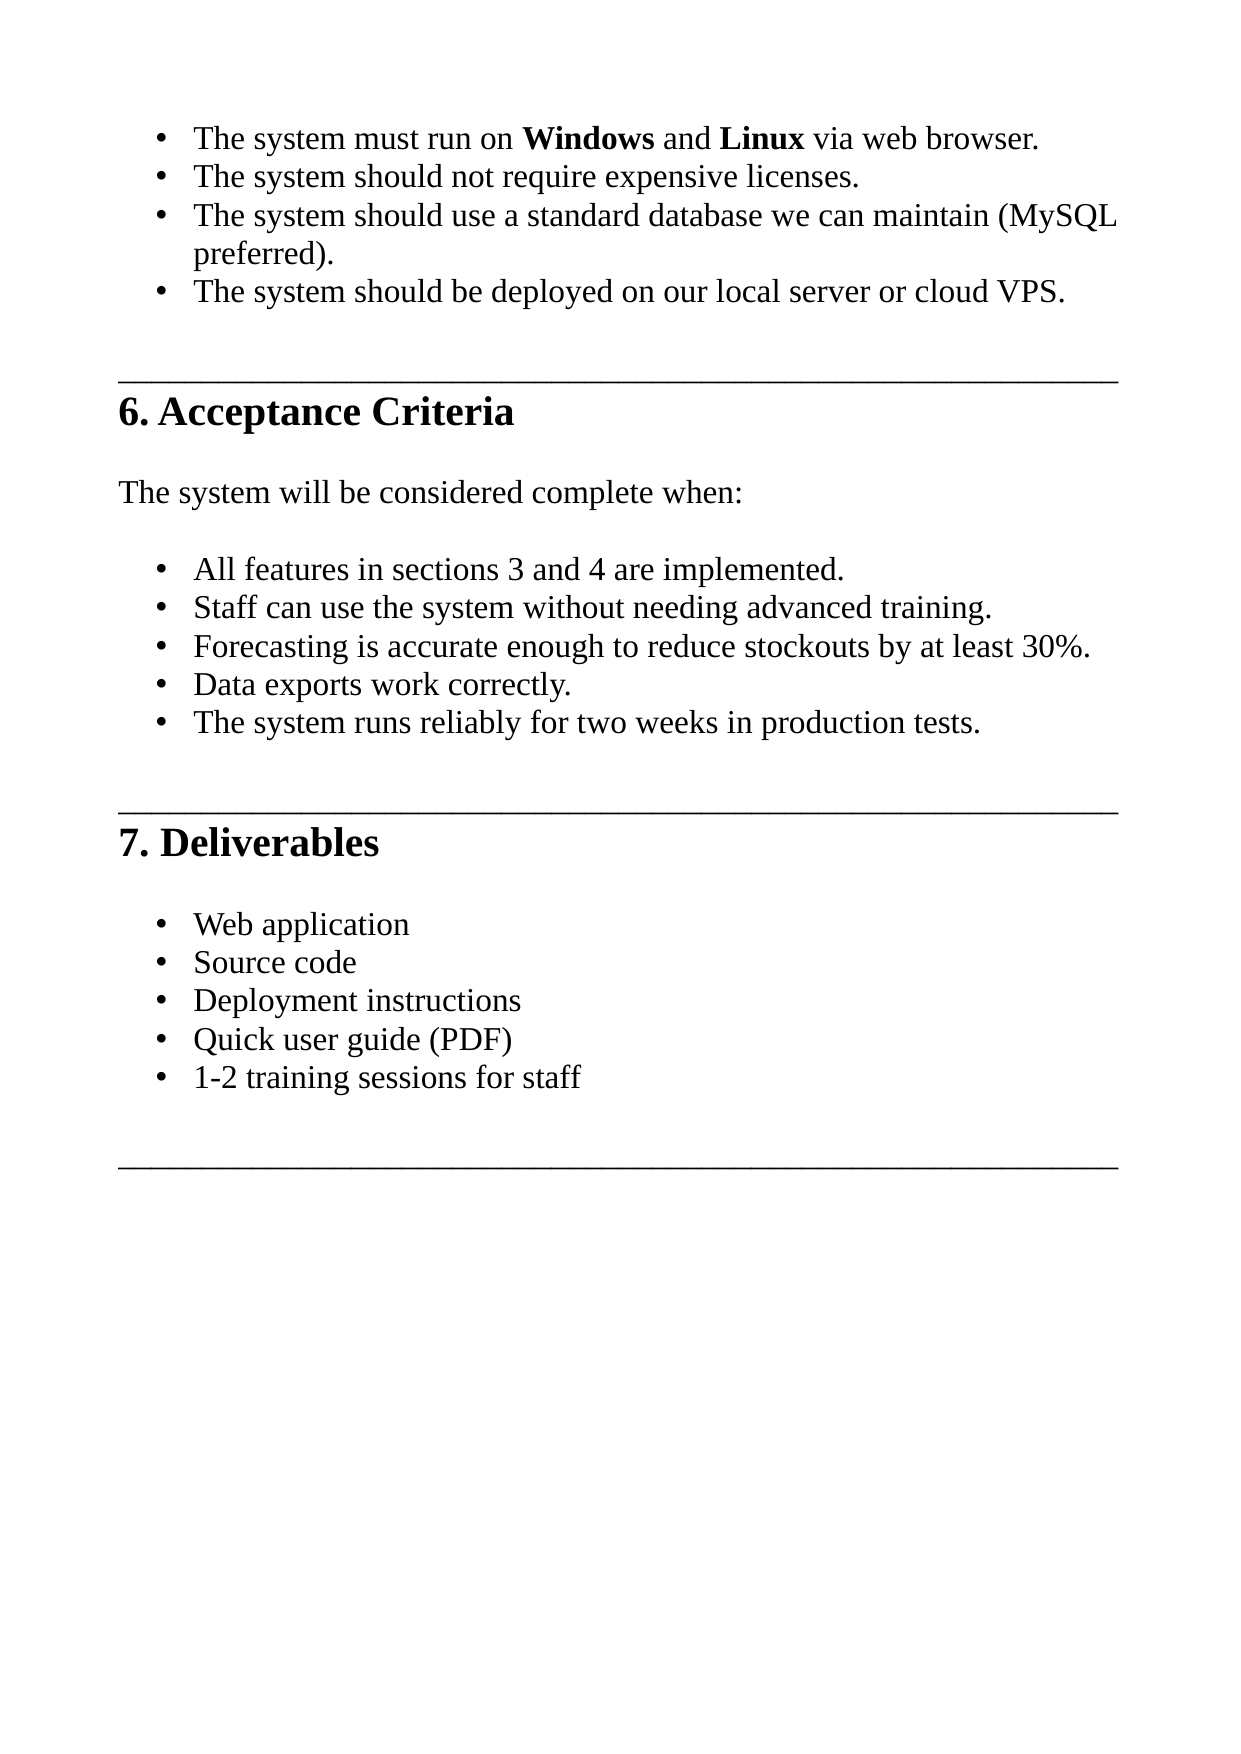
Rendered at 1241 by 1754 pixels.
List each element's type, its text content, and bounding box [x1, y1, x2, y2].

list Forecasting is accurate enough to reduce stockouts by at least 30%. [156, 626, 1122, 664]
list All features in sections 3 and 4 are implemented. [156, 549, 1122, 588]
list The system should not require expensive licenses. [156, 156, 1122, 195]
text 7. Deliverables [118, 818, 1122, 866]
text ____________________________________________________________ [118, 1134, 1122, 1172]
text ____________________________________________________________ [118, 779, 1122, 818]
list Quick user guide (PDF) [156, 1019, 1122, 1057]
list Data exports work correctly. [156, 664, 1122, 703]
text The system will be considered complete when: [118, 473, 1122, 511]
list The system should use a standard database we can maintain (MySQL preferred). [156, 195, 1122, 271]
list Deployment instructions [156, 981, 1122, 1019]
list 1-2 training sessions for staff [156, 1057, 1122, 1096]
text ____________________________________________________________ [118, 348, 1122, 386]
text 6. Acceptance Criteria [118, 386, 1122, 434]
list Web application [156, 904, 1122, 942]
list The system must run on Windows and Linux via web browser. [156, 118, 1122, 156]
list The system runs reliably for two weeks in production tests. [156, 703, 1122, 741]
list Source code [156, 942, 1122, 981]
list Staff can use the system without needing advanced training. [156, 588, 1122, 626]
list The system should be deployed on our local server or cloud VPS. [156, 271, 1122, 310]
